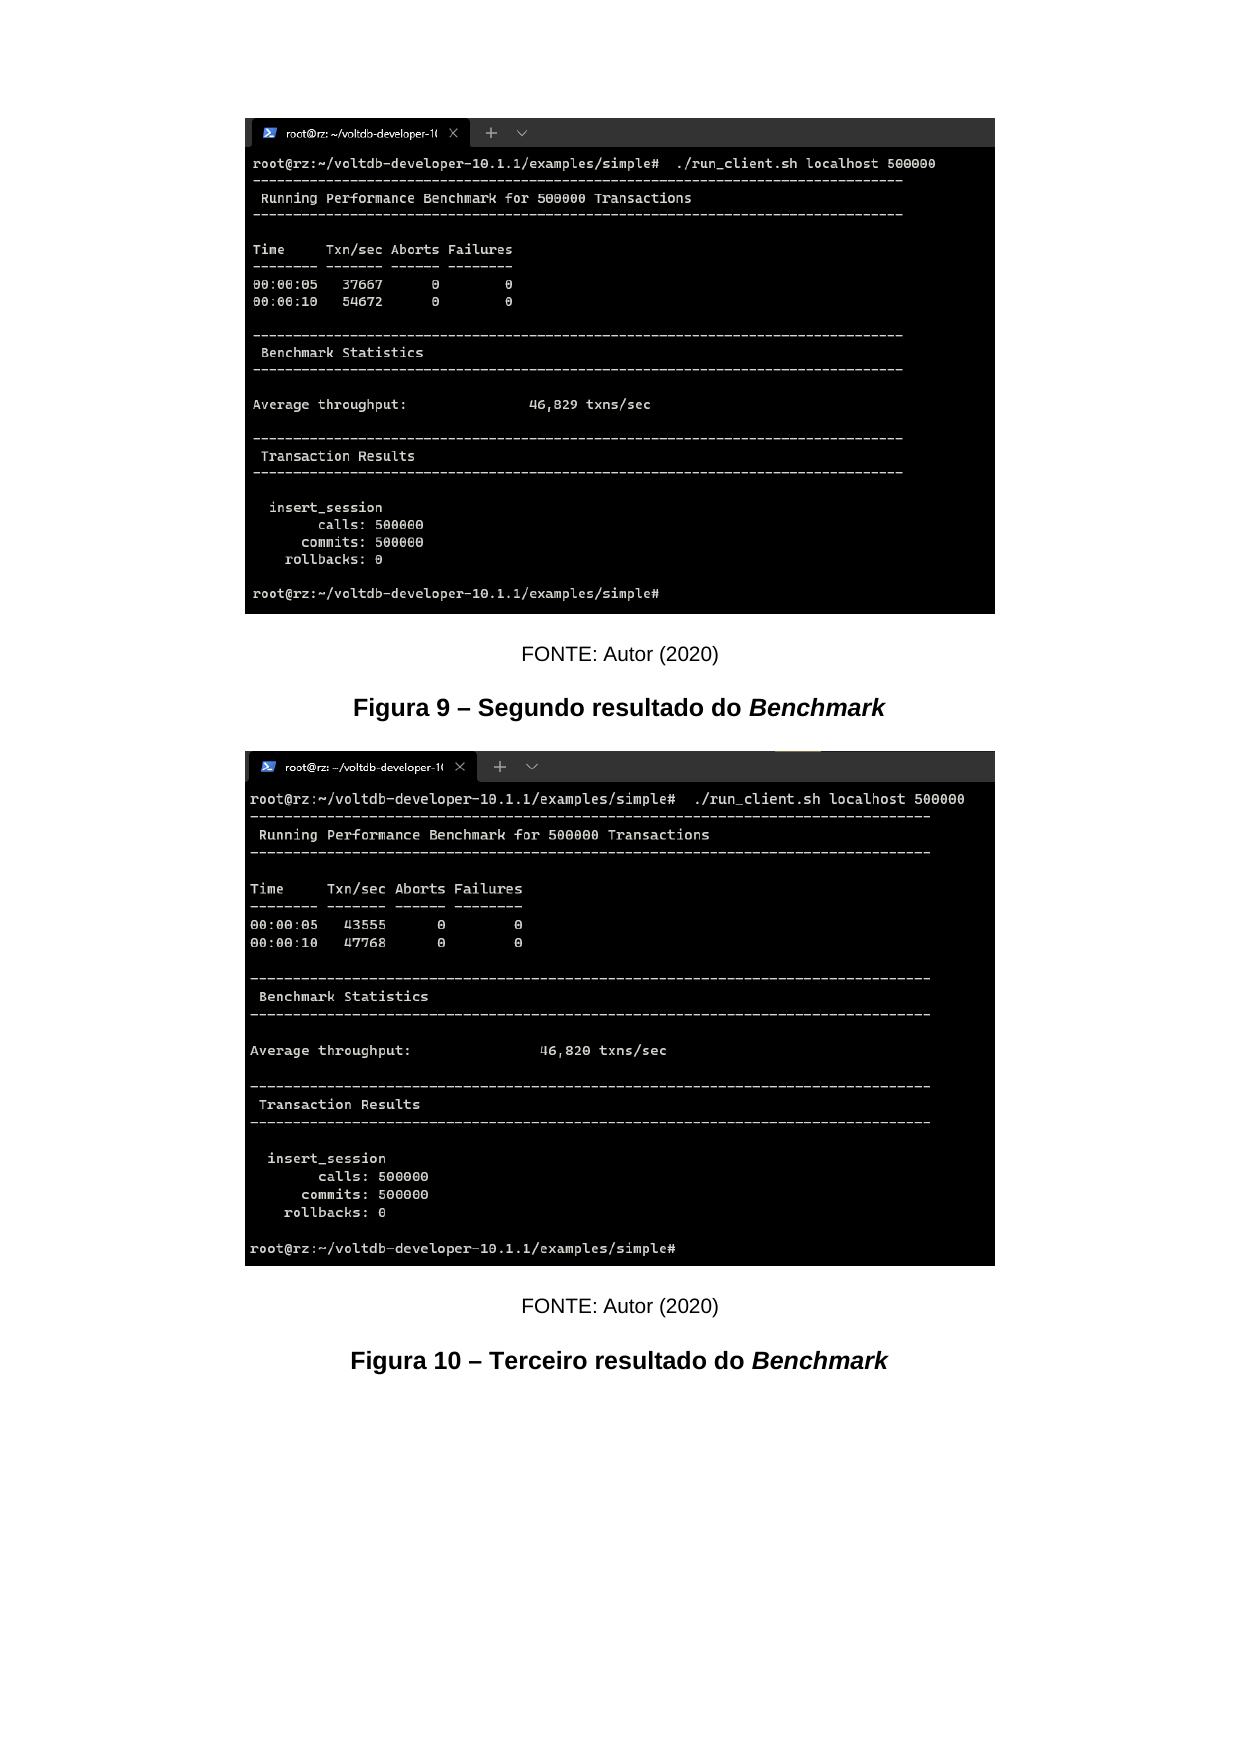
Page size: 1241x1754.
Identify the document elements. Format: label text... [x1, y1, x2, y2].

text FONTE: Autor (2020) [118, 1294, 1122, 1318]
text Figura 10 – Terceiro resultado do Benchmark [118, 1346, 1122, 1374]
text FONTE: Autor (2020) [118, 641, 1122, 665]
text Figura 9 – Segundo resultado do Benchmark [118, 693, 1122, 722]
